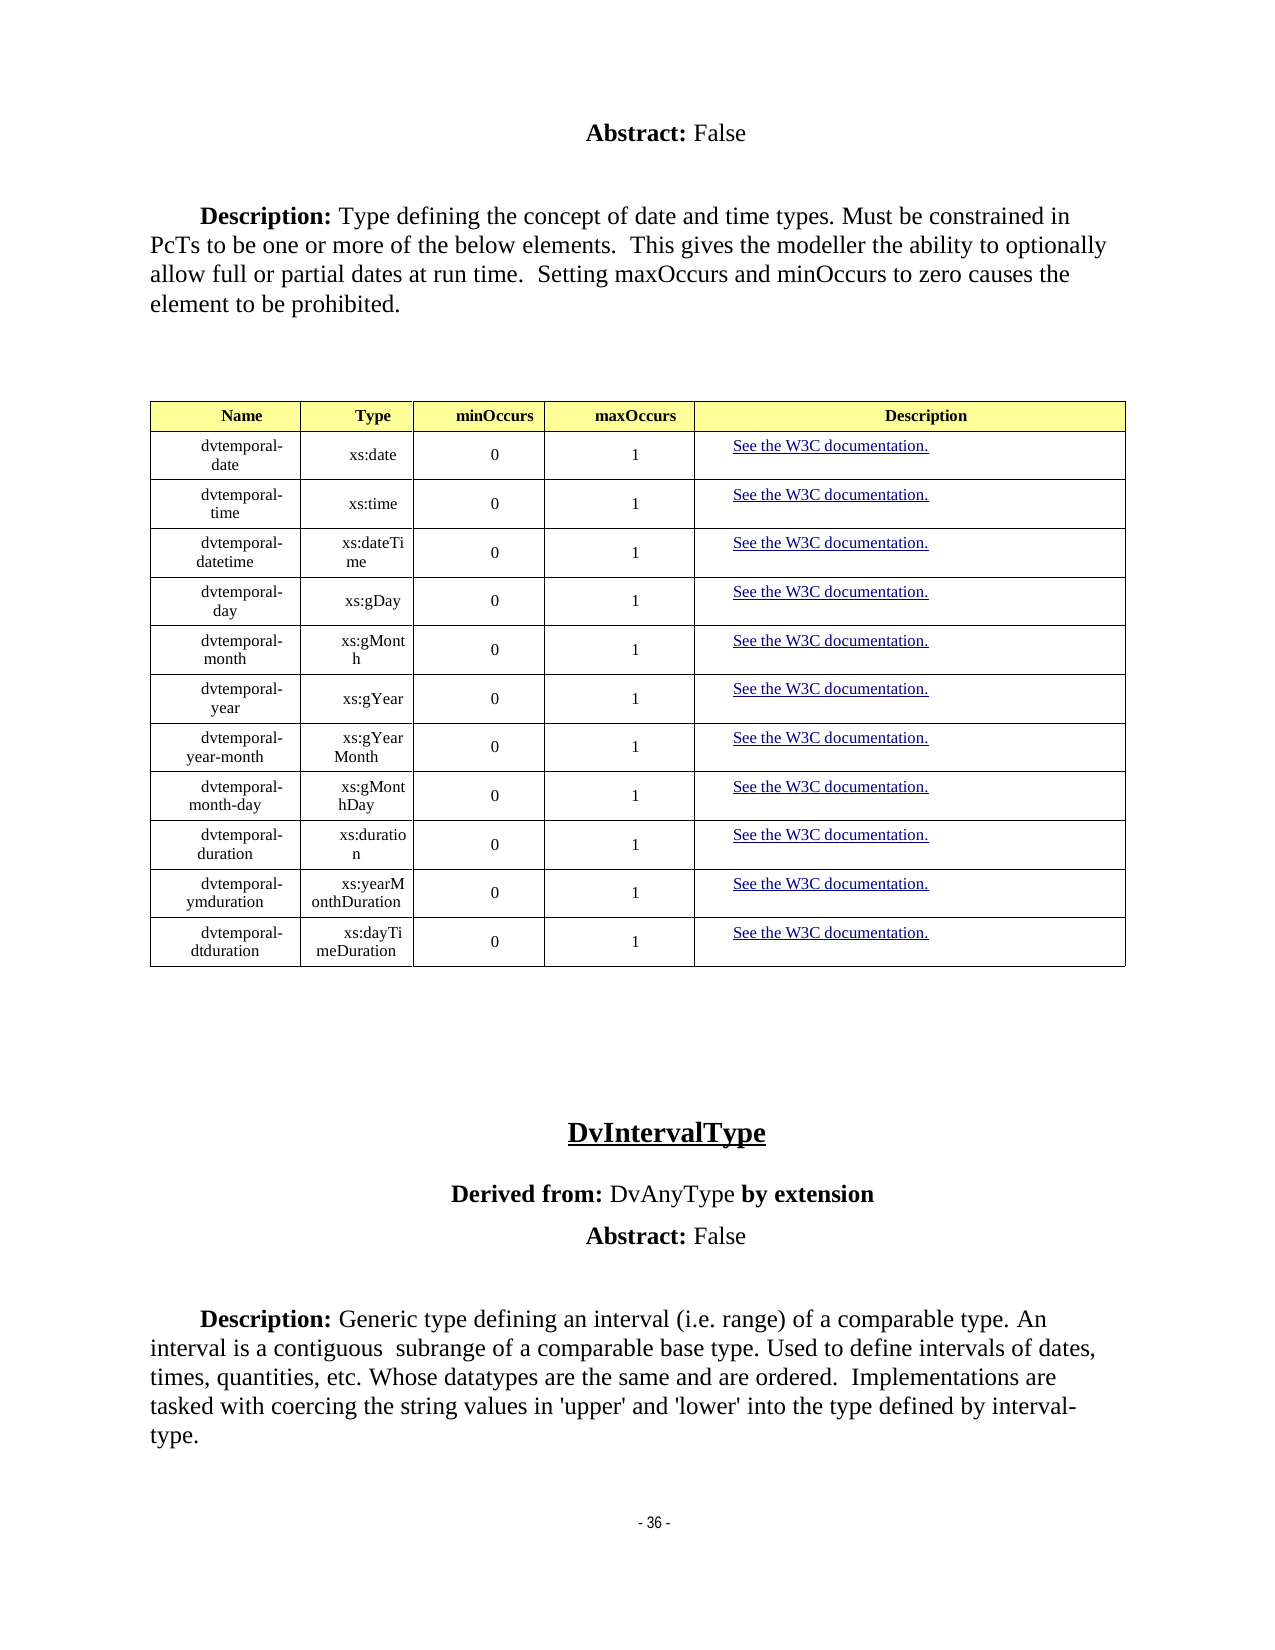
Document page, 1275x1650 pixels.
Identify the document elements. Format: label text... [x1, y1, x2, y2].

table_cell 1 [545, 724, 694, 771]
table_cell 0 [414, 724, 544, 771]
text Description: Generic type defining an interval (i.e. range) of a comparable type. An interval is a contiguous subrange of a comparable base type. Used to define intervals of dates, times, quantities, etc. Whose datatypes are the same and are ordered. Implementations are tasked with coercing the string values in 'upper' and 'lower' into the type defined by interval-type. [150, 1304, 1125, 1478]
table_cell See the W3C documentation. [695, 480, 1125, 528]
table_cell dvtemporal-month-day [151, 772, 300, 820]
table_cell 0 [414, 529, 544, 577]
table_cell See the W3C documentation. [695, 724, 1125, 771]
table_cell 1 [545, 432, 694, 479]
table_cell dvtemporal-year [151, 675, 300, 723]
table_cell xs:gDay [301, 578, 412, 625]
table_cell See the W3C documentation. [695, 578, 1125, 625]
table_cell dvtemporal-day [151, 578, 300, 625]
table_cell 0 [414, 675, 544, 723]
text Abstract: False [150, 118, 1125, 147]
table_cell dvtemporal-dtduration [151, 918, 300, 966]
table_header maxOccurs [545, 402, 694, 431]
table_cell dvtemporal-time [151, 480, 300, 528]
table_cell 1 [545, 578, 694, 625]
table_cell See the W3C documentation. [695, 529, 1125, 577]
table_cell 1 [545, 821, 694, 869]
text Derived from: DvAnyType by extension [150, 1179, 1125, 1208]
table_cell xs:time [301, 480, 412, 528]
table_cell dvtemporal-year-month [151, 724, 300, 771]
text DvIntervalType [150, 1115, 1125, 1149]
table_cell 0 [414, 918, 544, 966]
table_cell 1 [545, 870, 694, 917]
table_cell xs:duration [301, 821, 412, 869]
table_cell dvtemporal-duration [151, 821, 300, 869]
table_cell See the W3C documentation. [695, 626, 1125, 674]
table_cell 0 [414, 772, 544, 820]
table_cell See the W3C documentation. [695, 772, 1125, 820]
table_cell 1 [545, 626, 694, 674]
table_cell 1 [545, 772, 694, 820]
table_cell xs:yearMonthDuration [301, 870, 412, 917]
table_cell 0 [414, 480, 544, 528]
table_cell 1 [545, 529, 694, 577]
table_header Name [151, 402, 300, 431]
table_cell See the W3C documentation. [695, 821, 1125, 869]
table_cell See the W3C documentation. [695, 432, 1125, 479]
table_cell xs:gYear [301, 675, 412, 723]
text Description: Type defining the concept of date and time types. Must be constrained in PcTs to be one or more of the below elements. This gives the modeller the ability to optionally allow full or partial dates at run time. Setting maxOccurs and minOccurs to zero causes the element to be prohibited. [150, 201, 1125, 347]
table_header Description [695, 402, 1125, 431]
table_cell xs:date [301, 432, 412, 479]
table_cell xs:gMonthDay [301, 772, 412, 820]
table_header Type [301, 402, 412, 431]
table_cell xs:dateTime [301, 529, 412, 577]
table_cell xs:gYearMonth [301, 724, 412, 771]
text Abstract: False [150, 1221, 1125, 1250]
table_header minOccurs [414, 402, 544, 431]
table_cell 0 [414, 626, 544, 674]
table_cell dvtemporal-month [151, 626, 300, 674]
table_cell xs:dayTimeDuration [301, 918, 412, 966]
table_cell 0 [414, 821, 544, 869]
table_cell 1 [545, 918, 694, 966]
table_cell See the W3C documentation. [695, 675, 1125, 723]
table_cell See the W3C documentation. [695, 870, 1125, 917]
table_cell 0 [414, 432, 544, 479]
table_cell dvtemporal-datetime [151, 529, 300, 577]
table_cell 0 [414, 578, 544, 625]
table_cell dvtemporal-ymduration [151, 870, 300, 917]
table_cell dvtemporal-date [151, 432, 300, 479]
table_cell 0 [414, 870, 544, 917]
table_cell 1 [545, 480, 694, 528]
table_cell xs:gMonth [301, 626, 412, 674]
table_cell 1 [545, 675, 694, 723]
table_cell See the W3C documentation. [695, 918, 1125, 966]
